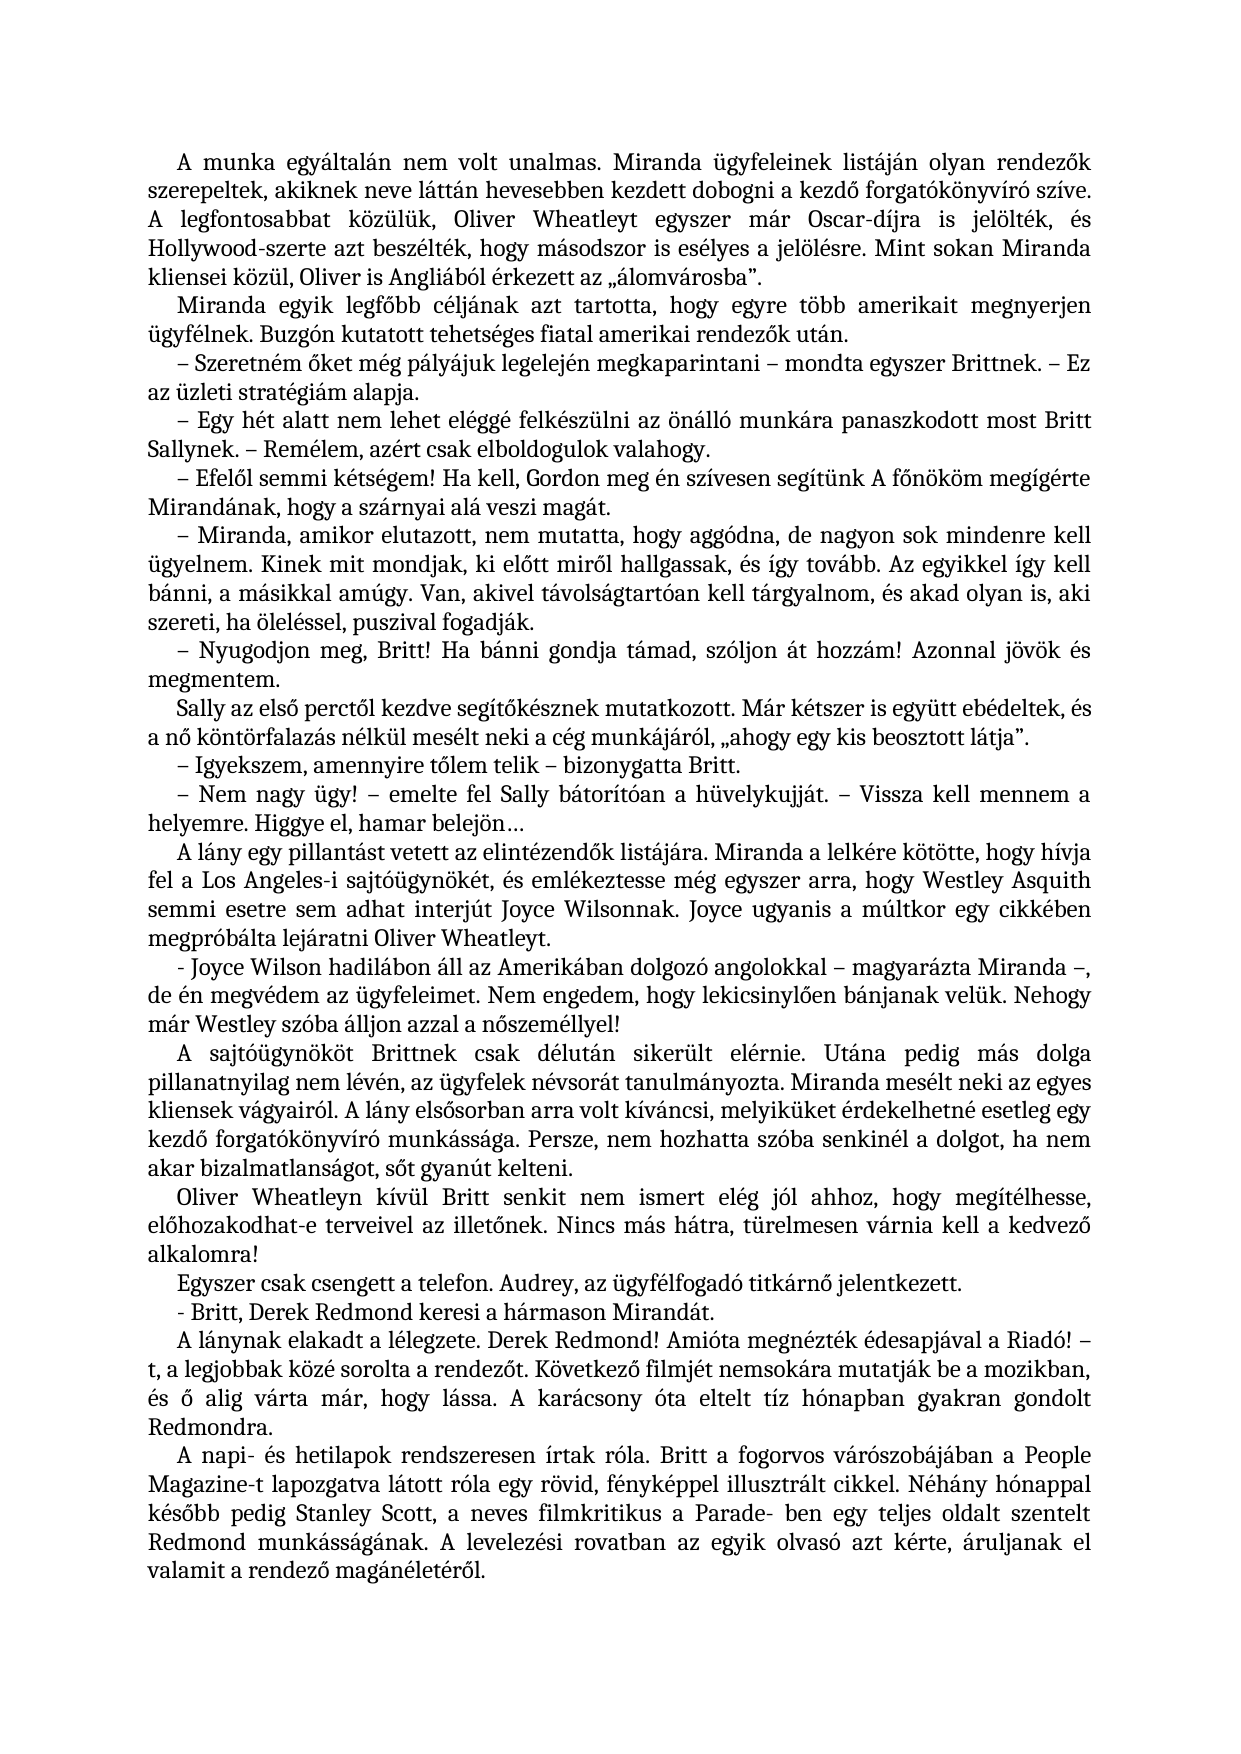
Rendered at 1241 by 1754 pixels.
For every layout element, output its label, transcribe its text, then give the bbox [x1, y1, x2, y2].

text – Nyugodjon meg, Britt! Ha bánni gondja támad, szóljon át hozzám! Azonnal jövök és megmentem. [148, 636, 1093, 694]
text A sajtóügynököt Brittnek csak délután sikerült elérnie. Utána pedig más dolga pillanatnyilag nem lévén, az ügyfelek névsorát tanulmányozta. Miranda mesélt neki az egyes kliensek vágyairól. A lány elsősorban arra volt kíváncsi, melyiküket érdekelhetné esetleg egy kezdő forgatókönyvíró munkássága. Persze, nem hozhatta szóba senkinél a dolgot, ha nem akar bizalmatlanságot, sőt gyanút kelteni. [148, 1039, 1093, 1183]
text Miranda egyik legfőbb céljának azt tartotta, hogy egyre több amerikait megnyerjen ügyfélnek. Buzgón kutatott tehetséges fiatal amerikai rendezők után. [148, 291, 1093, 349]
text – Nem nagy ügy! – emelte fel Sally bátorítóan a hüvelykujját. – Vissza kell mennem a helyemre. Higgye el, hamar belejön… [148, 780, 1093, 838]
text – Miranda, amikor elutazott, nem mutatta, hogy aggódna, de nagyon sok mindenre kell ügyelnem. Kinek mit mondjak, ki előtt miről hallgassak, és így tovább. Az egyikkel így kell bánni, a másikkal amúgy. Van, akivel távolságtartóan kell tárgyalnom, és akad olyan is, aki szereti, ha öleléssel, puszival fogadják. [148, 521, 1093, 636]
text A lány egy pillantást vetett az elintézendők listájára. Miranda a lelkére kötötte, hogy hívja fel a Los Angeles-i sajtóügynökét, és emlékeztesse még egyszer arra, hogy Westley Asquith semmi esetre sem adhat interjút Joyce Wilsonnak. Joyce ugyanis a múltkor egy cikkében megpróbálta lejáratni Oliver Wheatleyt. [148, 838, 1093, 953]
text Sally az első perctől kezdve segítőkésznek mutatkozott. Már kétszer is együtt ebédeltek, és a nő köntörfalazás nélkül mesélt neki a cég munkájáról, „ahogy egy kis beosztott látja”. [148, 694, 1093, 751]
text Egyszer csak csengett a telefon. Audrey, az ügyfélfogadó titkárnő jelentkezett. [148, 1269, 1093, 1298]
text - Britt, Derek Redmond keresi a hármason Mirandát. [148, 1298, 1093, 1326]
text – Egy hét alatt nem lehet eléggé felkészülni az önálló munkára panaszkodott most Britt Sallynek. – Remélem, azért csak elboldogulok valahogy. [148, 406, 1093, 464]
text – Szeretném őket még pályájuk legelején megkaparintani – mondta egyszer Brittnek. – Ez az üzleti stratégiám alapja. [148, 349, 1093, 406]
text – Efelől semmi kétségem! Ha kell, Gordon meg én szívesen segítünk A főnököm megígérte Mirandának, hogy a szárnyai alá veszi magát. [148, 464, 1093, 521]
text A munka egyáltalán nem volt unalmas. Miranda ügyfeleinek listáján olyan rendezők szerepeltek, akiknek neve láttán hevesebben kezdett dobogni a kezdő forgatókönyvíró szíve. A legfontosabbat közülük, Oliver Wheatleyt egyszer már Oscar-díjra is jelölték, és Hollywood-szerte azt beszélték, hogy másodszor is esélyes a jelölésre. Mint sokan Miranda kliensei közül, Oliver is Angliából érkezett az „álomvárosba”. [148, 148, 1093, 291]
text – Igyekszem, amennyire tőlem telik – bizonygatta Britt. [148, 751, 1093, 780]
text Oliver Wheatleyn kívül Britt senkit nem ismert elég jól ahhoz, hogy megítélhesse, előhozakodhat-e terveivel az illetőnek. Nincs más hátra, türelmesen várnia kell a kedvező alkalomra! [148, 1183, 1093, 1269]
text - Joyce Wilson hadilábon áll az Amerikában dolgozó angolokkal – magyarázta Miranda –, de én megvédem az ügyfeleimet. Nem engedem, hogy lekicsinylően bánjanak velük. Nehogy már Westley szóba álljon azzal a nőszeméllyel! [148, 953, 1093, 1039]
text A napi- és hetilapok rendszeresen írtak róla. Britt a fogorvos várószobájában a People Magazine-t lapozgatva látott róla egy rövid, fényképpel illusztrált cikkel. Néhány hónappal később pedig Stanley Scott, a neves filmkritikus a Parade- ben egy teljes oldalt szentelt Redmond munkásságának. A levelezési rovatban az egyik olvasó azt kérte, áruljanak el valamit a rendező magánéletéről. [148, 1441, 1093, 1585]
text A lánynak elakadt a lélegzete. Derek Redmond! Amióta megnézték édesapjával a Riadó! –t, a legjobbak közé sorolta a rendezőt. Következő filmjét nemsokára mutatják be a mozikban, és ő alig várta már, hogy lássa. A karácsony óta eltelt tíz hónapban gyakran gondolt Redmondra. [148, 1326, 1093, 1441]
